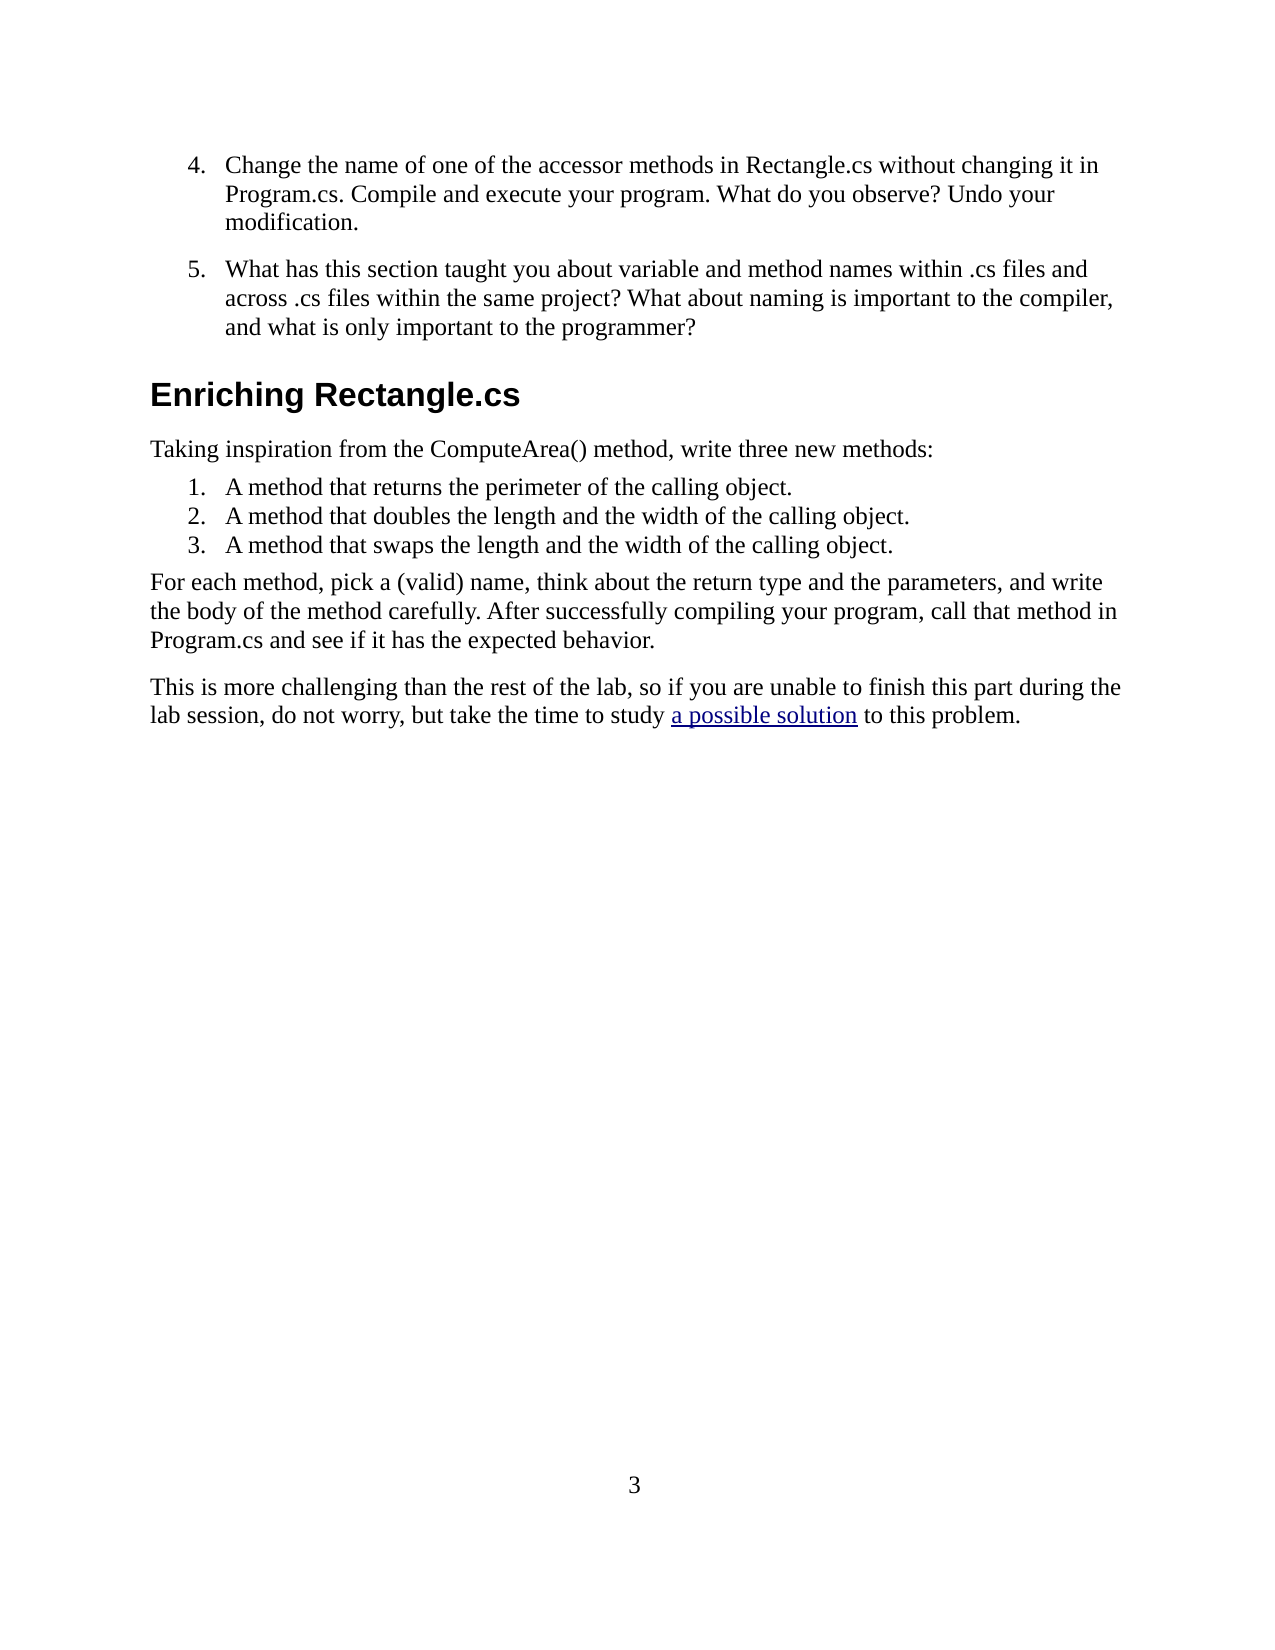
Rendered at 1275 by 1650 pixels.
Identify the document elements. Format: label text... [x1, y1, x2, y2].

list Change the name of one of the accessor methods in Rectangle.cs without changing it in Program.cs. Compile and execute your program. What do you observe? Undo your modification. [187, 150, 1125, 236]
text This is more challenging than the rest of the lab, so if you are unable to finish this part during the lab session, do not worry, but take the time to study a possible solution to this problem. [150, 672, 1125, 729]
list A method that swaps the length and the width of the calling object. [187, 530, 1125, 558]
list What has this section taught you about variable and method names within .cs files and across .cs files within the same project? What about naming is important to the compiler, and what is only important to the programmer? [187, 254, 1125, 340]
subtitle Enriching Rectangle.cs [150, 374, 1125, 413]
text For each method, pick a (valid) name, think about the return type and the parameters, and write the body of the method carefully. After successfully compiling your program, call that method in Program.cs and see if it has the expected behavior. [150, 567, 1125, 654]
text Taking inspiration from the ComputeArea() method, write three new methods: [150, 434, 1125, 463]
list A method that doubles the length and the width of the calling object. [187, 501, 1125, 530]
list A method that returns the perimeter of the calling object. [187, 472, 1125, 501]
